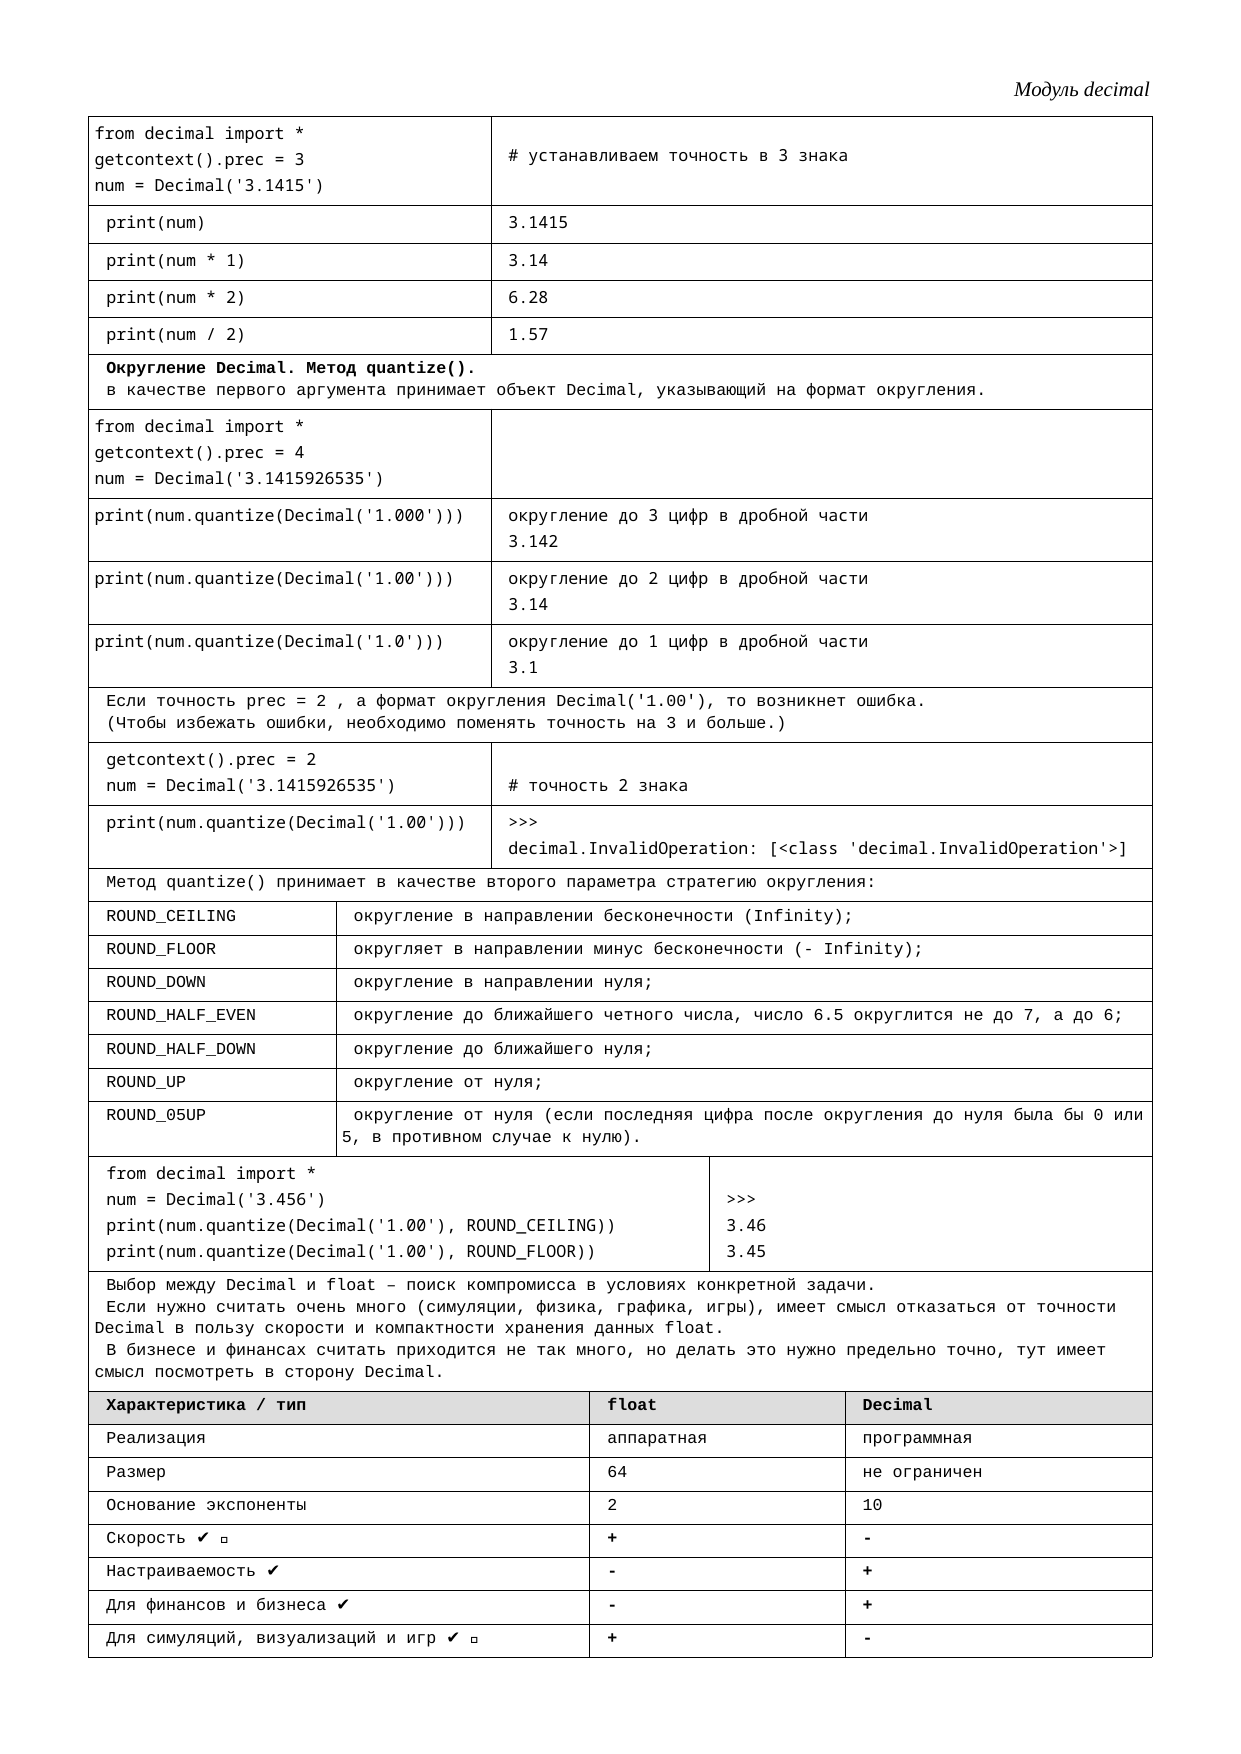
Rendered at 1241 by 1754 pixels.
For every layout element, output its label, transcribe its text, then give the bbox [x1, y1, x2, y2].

table_cell print(num.quantize(Decimal('1.00'))) [89, 562, 491, 624]
table_cell float [590, 1392, 845, 1424]
table_cell ROUND_HALF_EVEN [89, 1002, 336, 1034]
table_cell аппаратная [590, 1425, 845, 1457]
table_cell Размер [89, 1458, 589, 1491]
table_cell округление до 1 цифр в дробной части 3.1 [492, 625, 1152, 687]
table_cell округление в направлении нуля; [337, 969, 1152, 1001]
table_cell 6.28 [492, 281, 1152, 317]
table_cell ROUND_DOWN [89, 969, 336, 1001]
table_cell Если точность prec = 2 , а формат округления Decimal('1.00'), то возникнет ошибка. (Чтобы избежать ошибки, необходимо поменять точность на 3 и больше.) [89, 688, 1152, 742]
table_cell программная [846, 1425, 1152, 1457]
table_cell округление от нуля; [337, 1069, 1152, 1101]
table_cell + [590, 1625, 845, 1657]
table_cell >>> decimal.InvalidOperation: [<class 'decimal.InvalidOperation'>] [492, 806, 1152, 868]
table_cell >>> 3.46 3.45 [710, 1157, 1152, 1271]
table_cell 3.14 [492, 244, 1152, 279]
table_cell Реализация [89, 1425, 589, 1457]
table_cell print(num.quantize(Decimal('1.000'))) [89, 499, 491, 561]
table_cell # точность 2 знака [492, 743, 1152, 805]
table_cell + [590, 1525, 845, 1557]
table_cell - [590, 1591, 845, 1623]
table_cell print(num / 2) [89, 318, 491, 354]
table_cell Основание экспоненты [89, 1492, 589, 1524]
table_cell ROUND_CEILING [89, 902, 336, 935]
table_cell 64 [590, 1458, 845, 1491]
table_cell - [590, 1558, 845, 1590]
table_cell Decimal [846, 1392, 1152, 1424]
table_cell Метод quantize() принимает в качестве второго параметра стратегию округления: [89, 869, 1152, 901]
table_cell округляет в направлении минус бесконечности (- Infinity); [337, 936, 1152, 968]
table_cell Характеристика / тип [89, 1392, 589, 1424]
table_cell Для финансов и бизнеса ❌ ✔️ [89, 1591, 589, 1623]
table_cell from decimal import * getcontext().prec = 4 num = Decimal('3.1415926535') [89, 410, 491, 498]
table_cell ROUND_FLOOR [89, 936, 336, 968]
table_cell 3.1415 [492, 206, 1152, 242]
table_cell + [846, 1558, 1152, 1590]
table_cell print(num.quantize(Decimal('1.00'))) [89, 806, 491, 868]
table_cell округление от нуля (если последняя цифра после округления до нуля была бы 0 или 5, в противном случае к нулю). [337, 1102, 1152, 1156]
table_cell 1.57 [492, 318, 1152, 354]
table_cell - [846, 1625, 1152, 1657]
table_cell getcontext().prec = 2 num = Decimal('3.1415926535') [89, 743, 491, 805]
table_cell Скорость ✔️ ❌ [89, 1525, 589, 1557]
table_cell + [846, 1591, 1152, 1623]
table_cell # устанавливаем точность в 3 знака [492, 117, 1152, 205]
table_cell округление до 3 цифр в дробной части 3.142 [492, 499, 1152, 561]
table_cell [492, 410, 1152, 498]
table_cell 2 [590, 1492, 845, 1524]
table_cell ROUND_05UP [89, 1102, 336, 1156]
table_cell не ограничен [846, 1458, 1152, 1491]
table_cell Округление Decimal. Метод quantize(). в качестве первого аргумента принимает объект Decimal, указывающий на формат округления. [89, 355, 1152, 408]
table_cell ROUND_UP [89, 1069, 336, 1101]
table_cell округление до 2 цифр в дробной части 3.14 [492, 562, 1152, 624]
table_cell print(num * 1) [89, 244, 491, 279]
table_cell ROUND_HALF_DOWN [89, 1035, 336, 1068]
table_cell округление до ближайшего нуля; [337, 1035, 1152, 1068]
table_cell from decimal import * getcontext().prec = 3 num = Decimal('3.1415') [89, 117, 491, 205]
table_cell print(num.quantize(Decimal('1.0'))) [89, 625, 491, 687]
table_cell округление в направлении бесконечности (Infinity); [337, 902, 1152, 935]
table_cell Настраиваемость ❌ ✔️ [89, 1558, 589, 1590]
table_cell округление до ближайшего четного числа, число 6.5 округлится не до 7, а до 6; [337, 1002, 1152, 1034]
table_cell print(num) [89, 206, 491, 242]
table_cell Выбор между Decimal и float – поиск компромисса в условиях конкретной задачи. Если нужно считать очень много (симуляции, физика, графика, игры), имеет смысл отказаться от точности Decimal в пользу скорости и компактности хранения данных float. В бизнесе и финансах считать приходится не так много, но делать это нужно предельно точно, тут имеет смысл посмотреть в сторону Decimal. [89, 1272, 1152, 1391]
table_cell from decimal import * num = Decimal('3.456') print(num.quantize(Decimal('1.00'), ROUND_CEILING)) print(num.quantize(Decimal('1.00'), ROUND_FLOOR)) [89, 1157, 709, 1271]
table_cell Для симуляций, визуализаций и игр ✔️ ❌ [89, 1625, 589, 1657]
table_cell - [846, 1525, 1152, 1557]
table_cell 10 [846, 1492, 1152, 1524]
table_cell print(num * 2) [89, 281, 491, 317]
